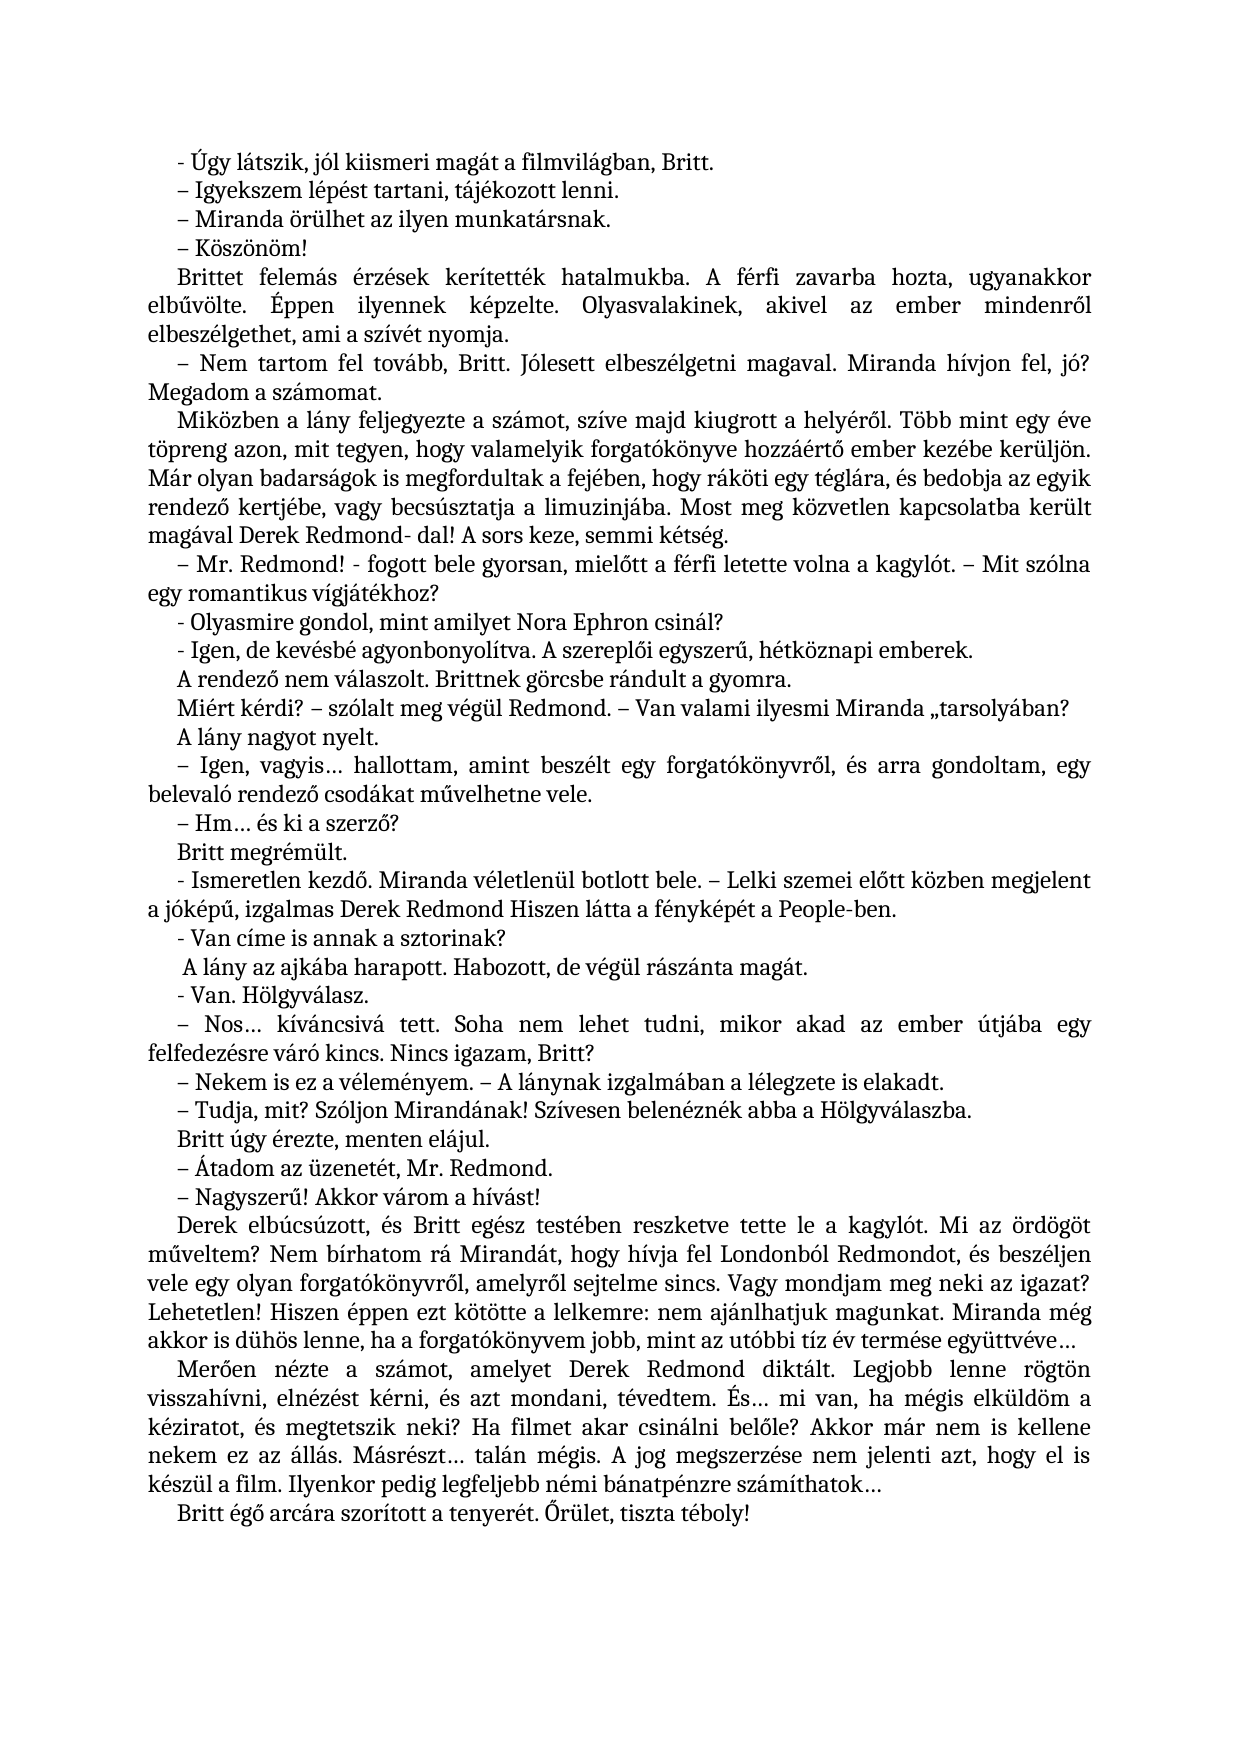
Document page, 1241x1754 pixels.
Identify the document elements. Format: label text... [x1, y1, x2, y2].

text A rendező nem válaszolt. Brittnek görcsbe rándult a gyomra. [148, 665, 1093, 694]
text - Olyasmire gondol, mint amilyet Nora Ephron csinál? [148, 608, 1093, 636]
text – Nem tartom fel tovább, Britt. Jólesett elbeszélgetni magaval. Miranda hívjon fel, jó? Megadom a számomat. [148, 349, 1093, 406]
text – Igen, vagyis… hallottam, amint beszélt egy forgatókönyvről, és arra gondoltam, egy belevaló rendező csodákat művelhetne vele. [148, 751, 1093, 809]
text – Nos… kíváncsivá tett. Soha nem lehet tudni, mikor akad az ember útjába egy felfedezésre váró kincs. Nincs igazam, Britt? [148, 1010, 1093, 1068]
text A lány nagyot nyelt. [148, 723, 1093, 751]
text - Úgy látszik, jól kiismeri magát a filmvilágban, Britt. [148, 148, 1093, 176]
text – Miranda örülhet az ilyen munkatársnak. [148, 205, 1093, 234]
text - Igen, de kevésbé agyonbonyolítva. A szereplői egyszerű, hétköznapi emberek. [148, 636, 1093, 665]
text – Átadom az üzenetét, Mr. Redmond. [148, 1154, 1093, 1183]
text Derek elbúcsúzott, és Britt egész testében reszketve tette le a kagylót. Mi az ördögöt műveltem? Nem bírhatom rá Mirandát, hogy hívja fel Londonból Redmondot, és beszéljen vele egy olyan forgatókönyvről, amelyről sejtelme sincs. Vagy mondjam meg neki az igazat? Lehetetlen! Hiszen éppen ezt kötötte a lelkemre: nem ajánlhatjuk magunkat. Miranda még akkor is dühös lenne, ha a forgatókönyvem jobb, mint az utóbbi tíz év termése együttvéve… [148, 1211, 1093, 1355]
text Miközben a lány feljegyezte a számot, szíve majd kiugrott a helyéről. Több mint egy éve töpreng azon, mit tegyen, hogy valamelyik forgatókönyve hozzáértő ember kezébe kerüljön. Már olyan badarságok is megfordultak a fejében, hogy ráköti egy téglára, és bedobja az egyik rendező kertjébe, vagy becsúsztatja a limuzinjába. Most meg közvetlen kapcsolatba került magával Derek Redmond- dal! A sors keze, semmi kétség. [148, 406, 1093, 550]
text - Van címe is annak a sztorinak? [148, 924, 1093, 953]
text - Van. Hölgyválasz. [148, 981, 1093, 1010]
text Merően nézte a számot, amelyet Derek Redmond diktált. Legjobb lenne rögtön visszahívni, elnézést kérni, és azt mondani, tévedtem. És… mi van, ha mégis elküldöm a kéziratot, és megtetszik neki? Ha filmet akar csinálni belőle? Akkor már nem is kellene nekem ez az állás. Másrészt… talán mégis. A jog megszerzése nem jelenti azt, hogy el is készül a film. Ilyenkor pedig legfeljebb némi bánatpénzre számíthatok… [148, 1355, 1093, 1499]
text A lány az ajkába harapott. Habozott, de végül rászánta magát. [148, 953, 1093, 981]
text Britt úgy érezte, menten elájul. [148, 1125, 1093, 1154]
text Britt megrémült. [148, 838, 1093, 866]
text – Tudja, mit? Szóljon Mirandának! Szívesen belenéznék abba a Hölgyválaszba. [148, 1096, 1093, 1125]
text Britt égő arcára szorított a tenyerét. Őrület, tiszta téboly! [148, 1499, 1093, 1528]
text – Mr. Redmond! - fogott bele gyorsan, mielőtt a férfi letette volna a kagylót. – Mit szólna egy romantikus vígjátékhoz? [148, 550, 1093, 608]
text – Hm… és ki a szerző? [148, 809, 1093, 838]
text Miért kérdi? – szólalt meg végül Redmond. – Van valami ilyesmi Miranda „tarsolyában? [148, 694, 1093, 723]
text – Nekem is ez a véleményem. – A lánynak izgalmában a lélegzete is elakadt. [148, 1068, 1093, 1096]
text - Ismeretlen kezdő. Miranda véletlenül botlott bele. – Lelki szemei előtt közben megjelent a jóképű, izgalmas Derek Redmond Hiszen látta a fényképét a People-ben. [148, 866, 1093, 924]
text Brittet felemás érzések kerítették hatalmukba. A férfi zavarba hozta, ugyanakkor elbűvölte. Éppen ilyennek képzelte. Olyasvalakinek, akivel az ember mindenről elbeszélgethet, ami a szívét nyomja. [148, 263, 1093, 349]
text – Köszönöm! [148, 234, 1093, 263]
text – Igyekszem lépést tartani, tájékozott lenni. [148, 176, 1093, 205]
text – Nagyszerű! Akkor várom a hívást! [148, 1183, 1093, 1211]
